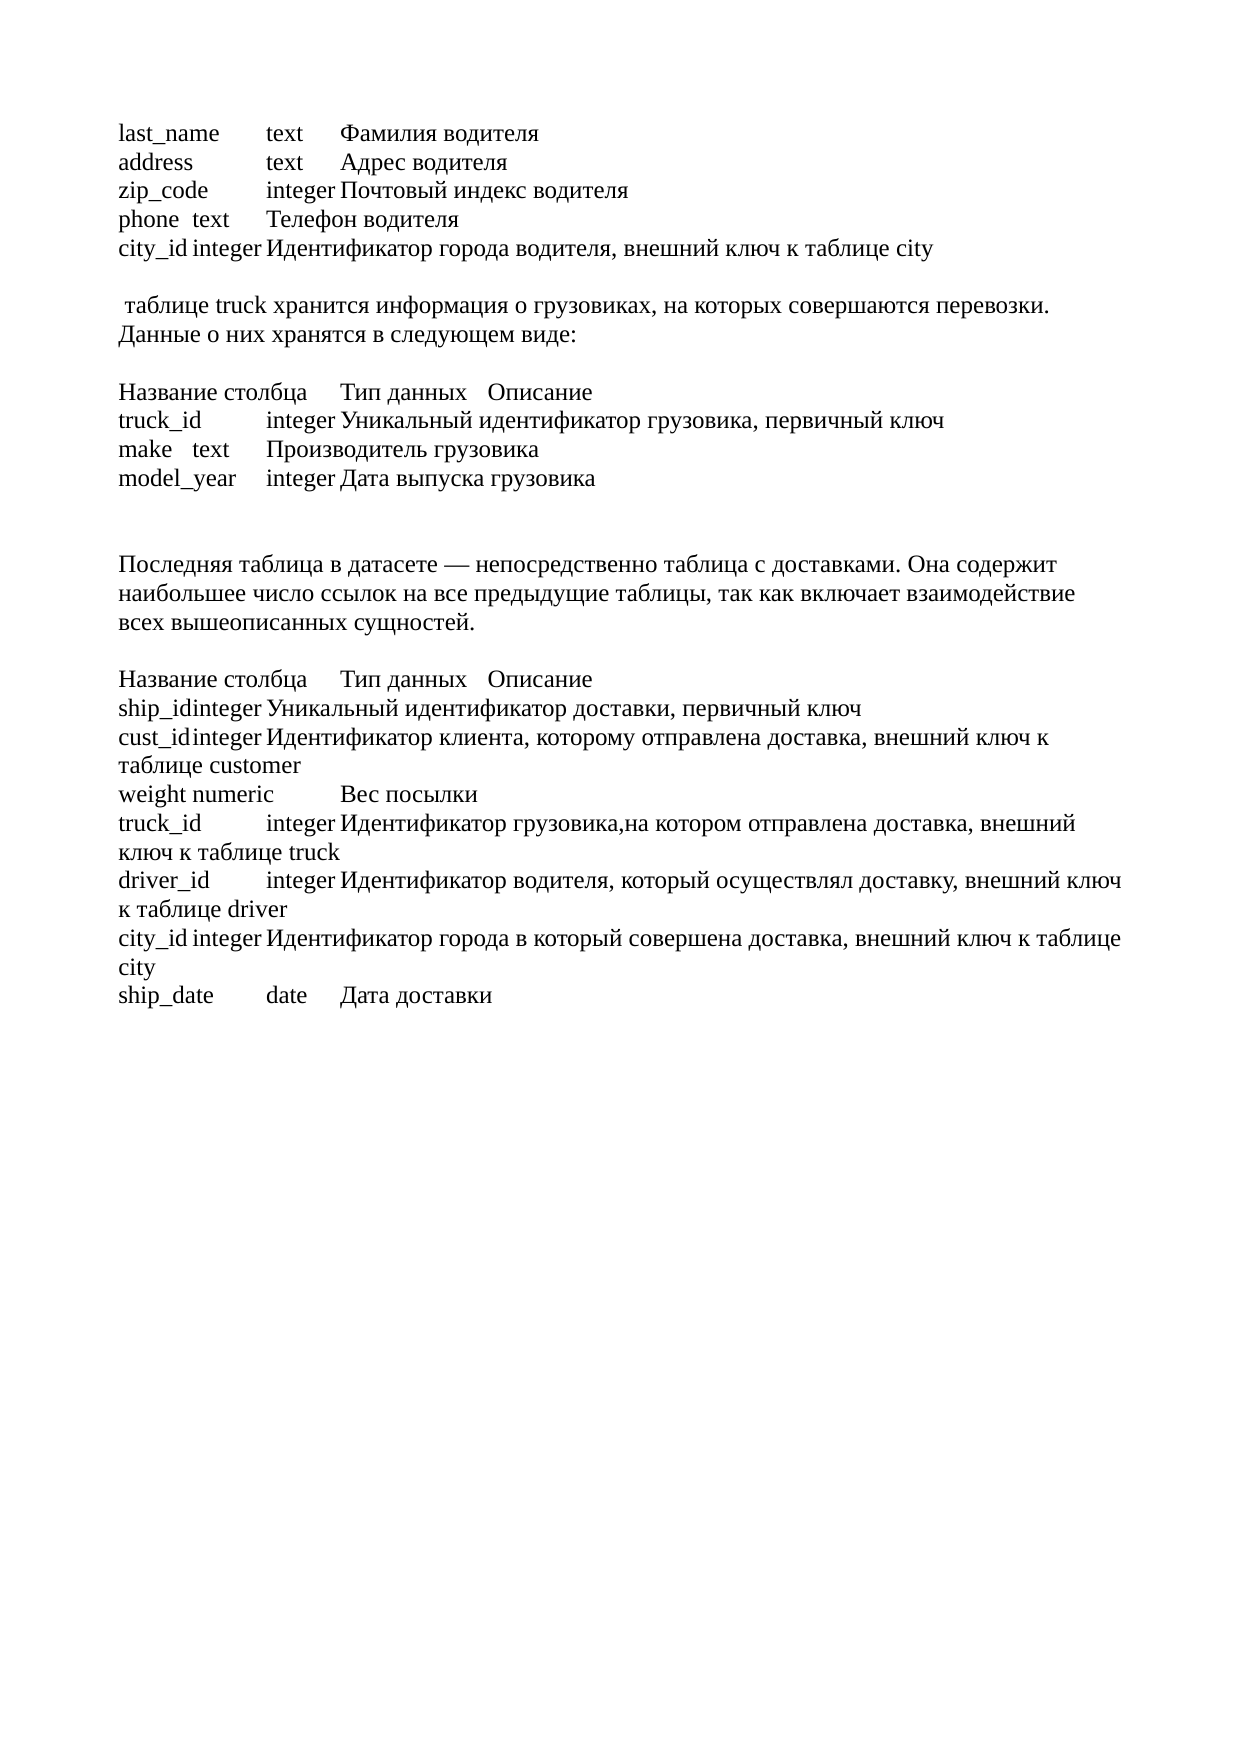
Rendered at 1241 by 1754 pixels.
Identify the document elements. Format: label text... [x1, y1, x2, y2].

text city_id integer Идентификатор города водителя, внешний ключ к таблице city [118, 233, 1122, 262]
text Последняя таблица в датасете — непосредственно таблица с доставками. Она содержит наибольшее число ссылок на все предыдущие таблицы, так как включает взаимодействие всех вышеописанных сущностей. [118, 549, 1122, 636]
text phone text Телефон водителя [118, 204, 1122, 233]
text cust_id integer Идентификатор клиента, которому отправлена доставка, внешний ключ к таблице customer [118, 722, 1122, 779]
text last_name text Фамилия водителя [118, 118, 1122, 147]
text driver_id integer Идентификатор водителя, который осуществлял доставку, внешний ключ к таблице driver [118, 866, 1122, 923]
text city_id integer Идентификатор города в который совершена доставка, внешний ключ к таблице city [118, 923, 1122, 981]
text Название столбца Тип данных Описание [118, 377, 1122, 406]
text truck_id integer Идентификатор грузовика,на котором отправлена доставка, внешний ключ к таблице truck [118, 808, 1122, 866]
text address text Адрес водителя [118, 147, 1122, 176]
text Название столбца Тип данных Описание [118, 664, 1122, 693]
text таблице truck хранится информация о грузовиках, на которых совершаются перевозки. Данные о них хранятся в следующем виде: [118, 291, 1122, 348]
text zip_code integer Почтовый индекс водителя [118, 176, 1122, 204]
text weight numeric Вес посылки [118, 779, 1122, 808]
text make text Производитель грузовика [118, 434, 1122, 463]
text ship_id integer Уникальный идентификатор доставки, первичный ключ [118, 693, 1122, 722]
text model_year integer Дата выпуска грузовика [118, 463, 1122, 492]
text ship_date date Дата доставки [118, 981, 1122, 1009]
text truck_id integer Уникальный идентификатор грузовика, первичный ключ [118, 406, 1122, 434]
